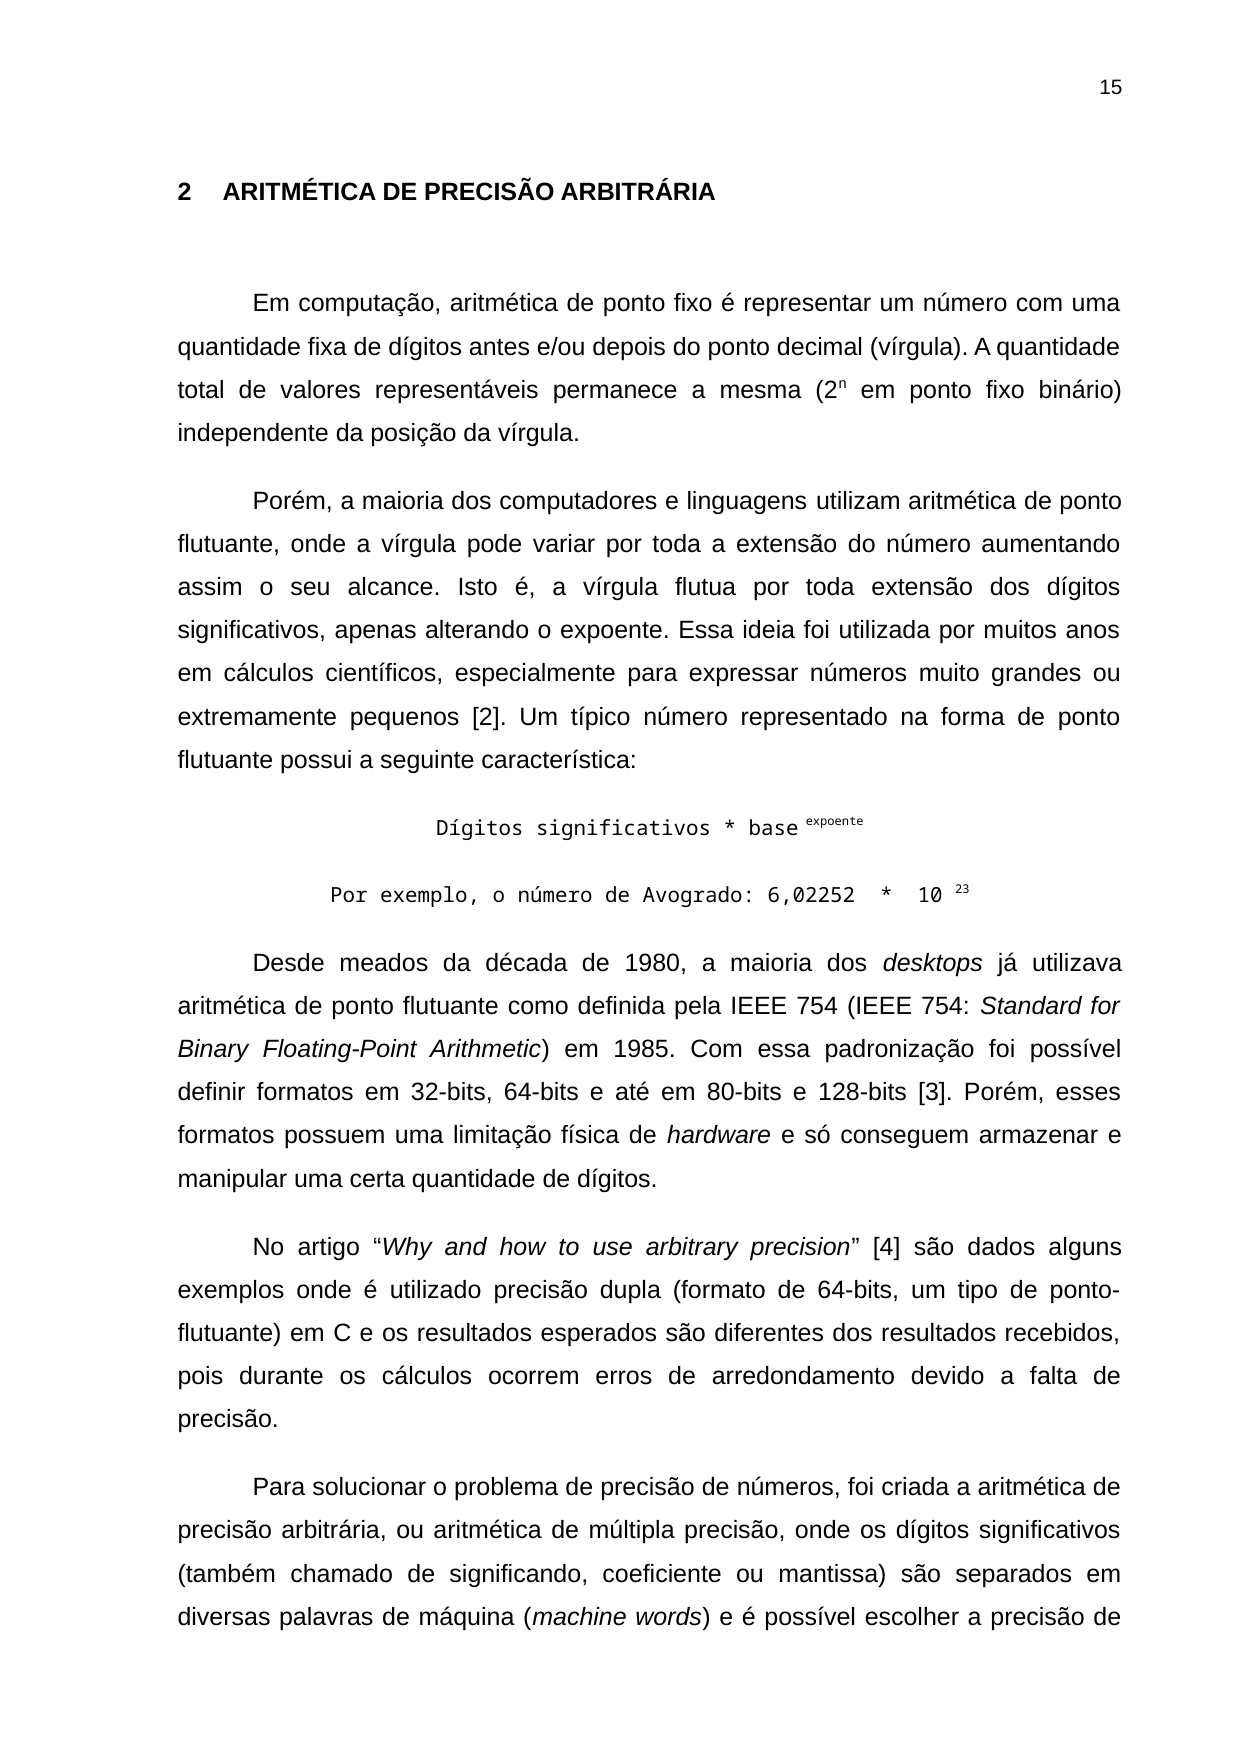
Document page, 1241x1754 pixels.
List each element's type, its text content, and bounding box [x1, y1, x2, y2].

subtitle 2 ARITMÉTICA DE PRECISÃO ARBITRÁRIA [177, 177, 1122, 206]
text Em computação, aritmética de ponto fixo é representar um número com uma quantidade fixa de dígitos antes e/ou depois do ponto decimal (vírgula). A quantidade total de valores representáveis permanece a mesma (2n em ponto fixo binário) independente da posição da vírgula. [177, 288, 1122, 447]
text Dígitos significativos * base expoente [177, 813, 1122, 841]
text Para solucionar o problema de precisão de números, foi criada a aritmética de precisão arbitrária, ou aritmética de múltipla precisão, onde os dígitos significativos (também chamado de significando, coeficiente ou mantissa) são separados em diversas palavras de máquina (machine words) e é possível escolher a precisão de [177, 1472, 1122, 1631]
text Por exemplo, o número de Avogrado: 6,02252 * 10 23 [177, 880, 1122, 909]
text Desde meados da década de 1980, a maioria dos desktops já utilizava aritmética de ponto flutuante como definida pela IEEE 754 (IEEE 754: Standard for Binary Floating-Point Arithmetic) em 1985. Com essa padronização foi possível definir formatos em 32-bits, 64-bits e até em 80-bits e 128-bits [3]. Porém, esses formatos possuem uma limitação física de hardware e só conseguem armazenar e manipular uma certa quantidade de dígitos. [177, 948, 1122, 1192]
text No artigo “Why and how to use arbitrary precision” [4] são dados alguns exemplos onde é utilizado precisão dupla (formato de 64-bits, um tipo de ponto-flutuante) em C e os resultados esperados são diferentes dos resultados recebidos, pois durante os cálculos ocorrem erros de arredondamento devido a falta de precisão. [177, 1232, 1122, 1433]
text Porém, a maioria dos computadores e linguagens utilizam aritmética de ponto flutuante, onde a vírgula pode variar por toda a extensão do número aumentando assim o seu alcance. Isto é, a vírgula flutua por toda extensão dos dígitos significativos, apenas alterando o expoente. Essa ideia foi utilizada por muitos anos em cálculos científicos, especialmente para expressar números muito grandes ou extremamente pequenos [2]. Um típico número representado na forma de ponto flutuante possui a seguinte característica: [177, 486, 1122, 773]
